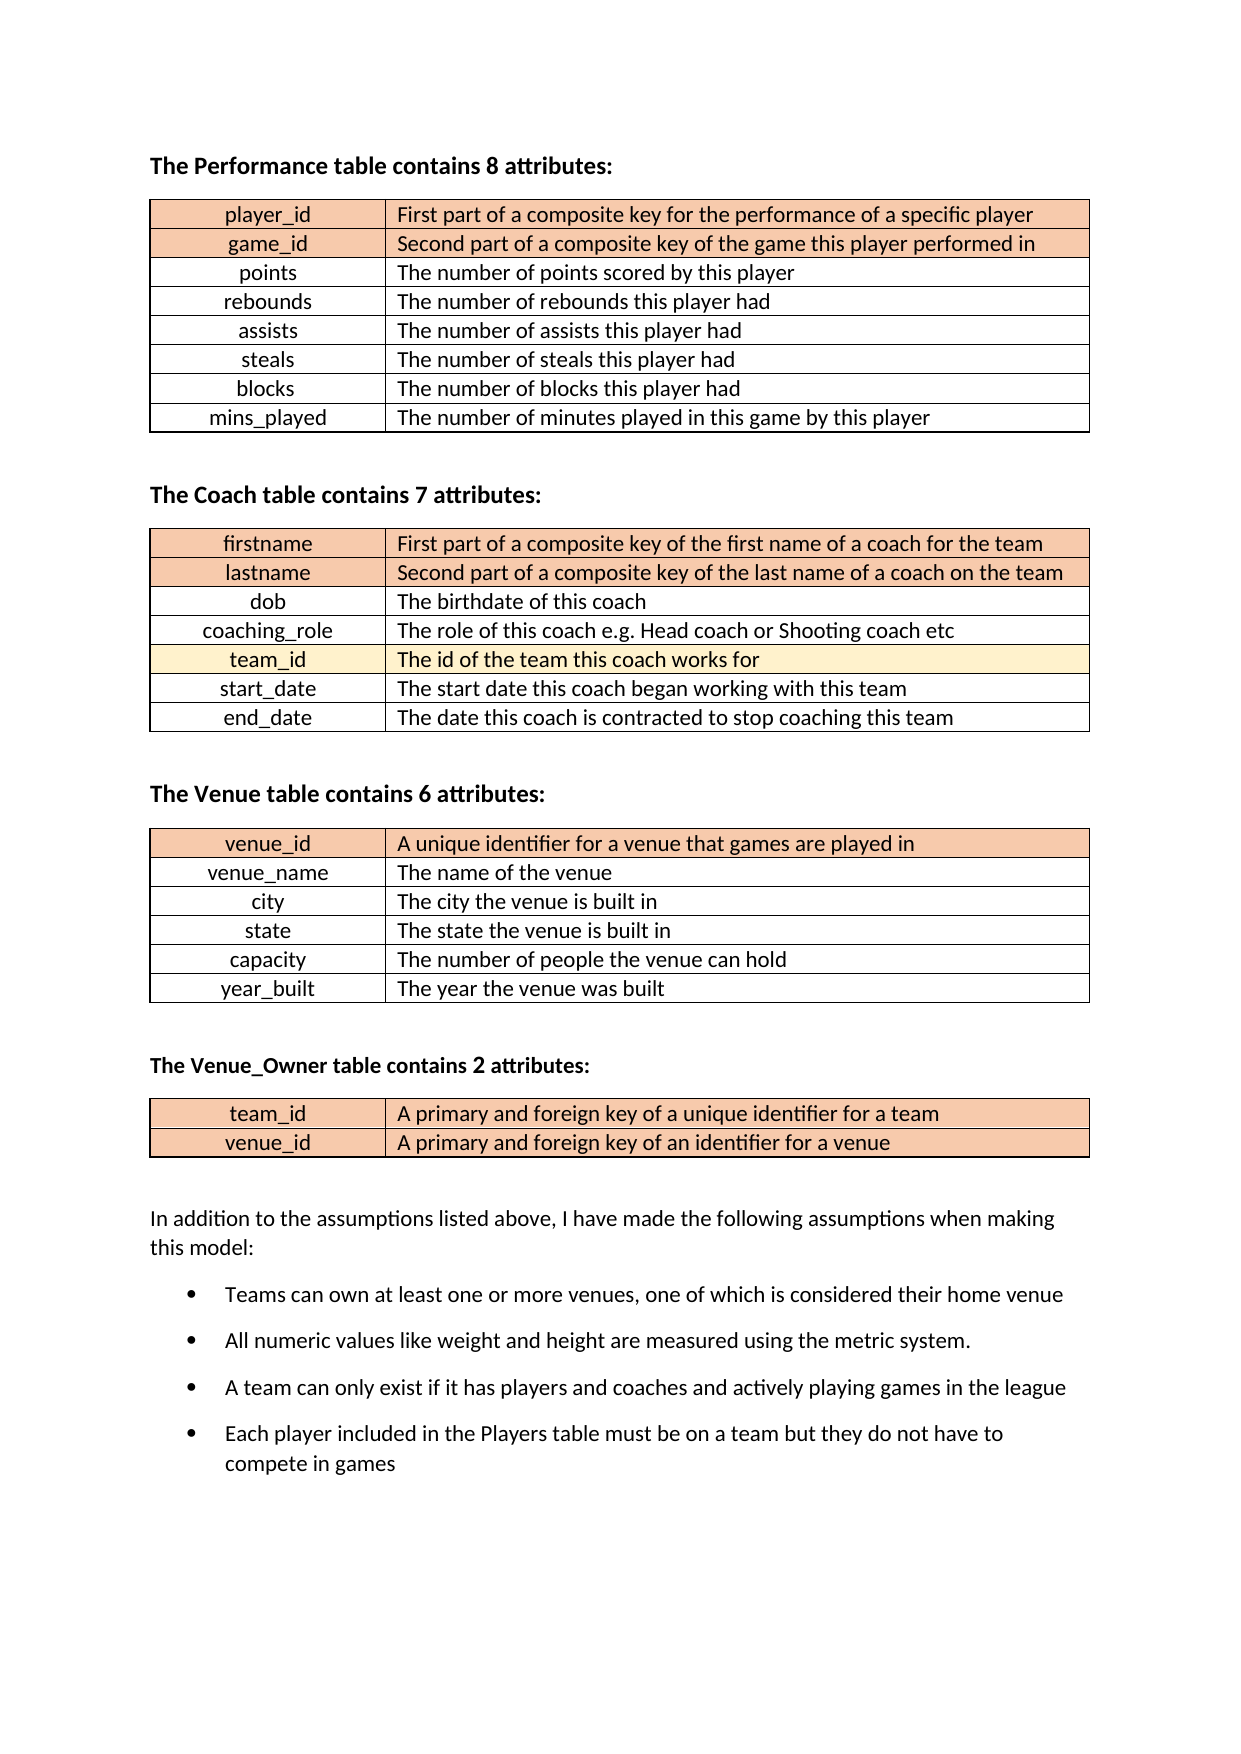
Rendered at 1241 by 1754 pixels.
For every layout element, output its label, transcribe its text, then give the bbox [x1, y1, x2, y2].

table_cell assists [151, 316, 385, 344]
table_cell The number of minutes played in this game by this player [386, 404, 1089, 431]
table_cell The role of this coach e.g. Head coach or Shooting coach etc [386, 616, 1089, 644]
table_cell year_built [151, 974, 385, 1002]
table_cell The start date this coach began working with this team [386, 674, 1089, 702]
table_header First part of a composite key for the performance of a specific player [386, 200, 1089, 228]
table_cell The number of points scored by this player [386, 258, 1089, 286]
table_cell The birthdate of this coach [386, 587, 1089, 615]
table_cell The number of rebounds this player had [386, 287, 1089, 315]
table_cell dob [151, 587, 385, 615]
table_cell The number of steals this player had [386, 345, 1089, 373]
table_header firstname [151, 529, 385, 557]
table_cell start_date [151, 674, 385, 702]
table_cell The city the venue is built in [386, 887, 1089, 915]
table_cell The date this coach is contracted to stop coaching this team [386, 703, 1089, 731]
table_cell The number of assists this player had [386, 316, 1089, 344]
table_cell venue_id [151, 1129, 385, 1156]
table_cell state [151, 916, 385, 944]
table_cell team_id [151, 645, 385, 673]
table_cell mins_played [151, 404, 385, 431]
text The Coach table contains 7 attributes: [150, 479, 1090, 509]
table_cell game_id [151, 229, 385, 257]
table_header First part of a composite key of the first name of a coach for the team [386, 529, 1089, 557]
table_cell end_date [151, 703, 385, 731]
table_cell A primary and foreign key of an identifier for a venue [386, 1129, 1089, 1156]
table_header player_id [151, 200, 385, 228]
table_cell rebounds [151, 287, 385, 315]
table_cell coaching_role [151, 616, 385, 644]
table_cell venue_name [151, 858, 385, 886]
table_cell city [151, 887, 385, 915]
text The Venue table contains 6 attributes: [150, 779, 1090, 809]
list A team can only exist if it has players and coaches and actively playing games in the league [187, 1373, 1090, 1401]
table_cell The name of the venue [386, 858, 1089, 886]
table_cell lastname [151, 558, 385, 586]
list Each player included in the Players table must be on a team but they do not have to compete in games [187, 1419, 1090, 1477]
text The Venue_Owner table contains 2 attributes: [150, 1049, 1090, 1080]
table_cell steals [151, 345, 385, 373]
text The Performance table contains 8 attributes: [150, 150, 1090, 181]
table_cell capacity [151, 945, 385, 973]
table_cell The number of blocks this player had [386, 374, 1089, 402]
table_header venue_id [151, 829, 385, 857]
table_cell The year the venue was built [386, 974, 1089, 1002]
table_cell points [151, 258, 385, 286]
table_cell blocks [151, 374, 385, 402]
table_header team_id [151, 1099, 385, 1127]
table_cell The number of people the venue can hold [386, 945, 1089, 973]
table_cell Second part of a composite key of the last name of a coach on the team [386, 558, 1089, 586]
list All numeric values like weight and height are measured using the metric system. [187, 1326, 1090, 1354]
table_cell The state the venue is built in [386, 916, 1089, 944]
table_cell Second part of a composite key of the game this player performed in [386, 229, 1089, 257]
table_header A primary and foreign key of a unique identifier for a team [386, 1099, 1089, 1127]
table_header A unique identifier for a venue that games are played in [386, 829, 1089, 857]
table_cell The id of the team this coach works for [386, 645, 1089, 673]
list Teams can own at least one or more venues, one of which is considered their home venue [187, 1280, 1090, 1308]
text In addition to the assumptions listed above, I have made the following assumptions when making this model: [150, 1204, 1090, 1262]
